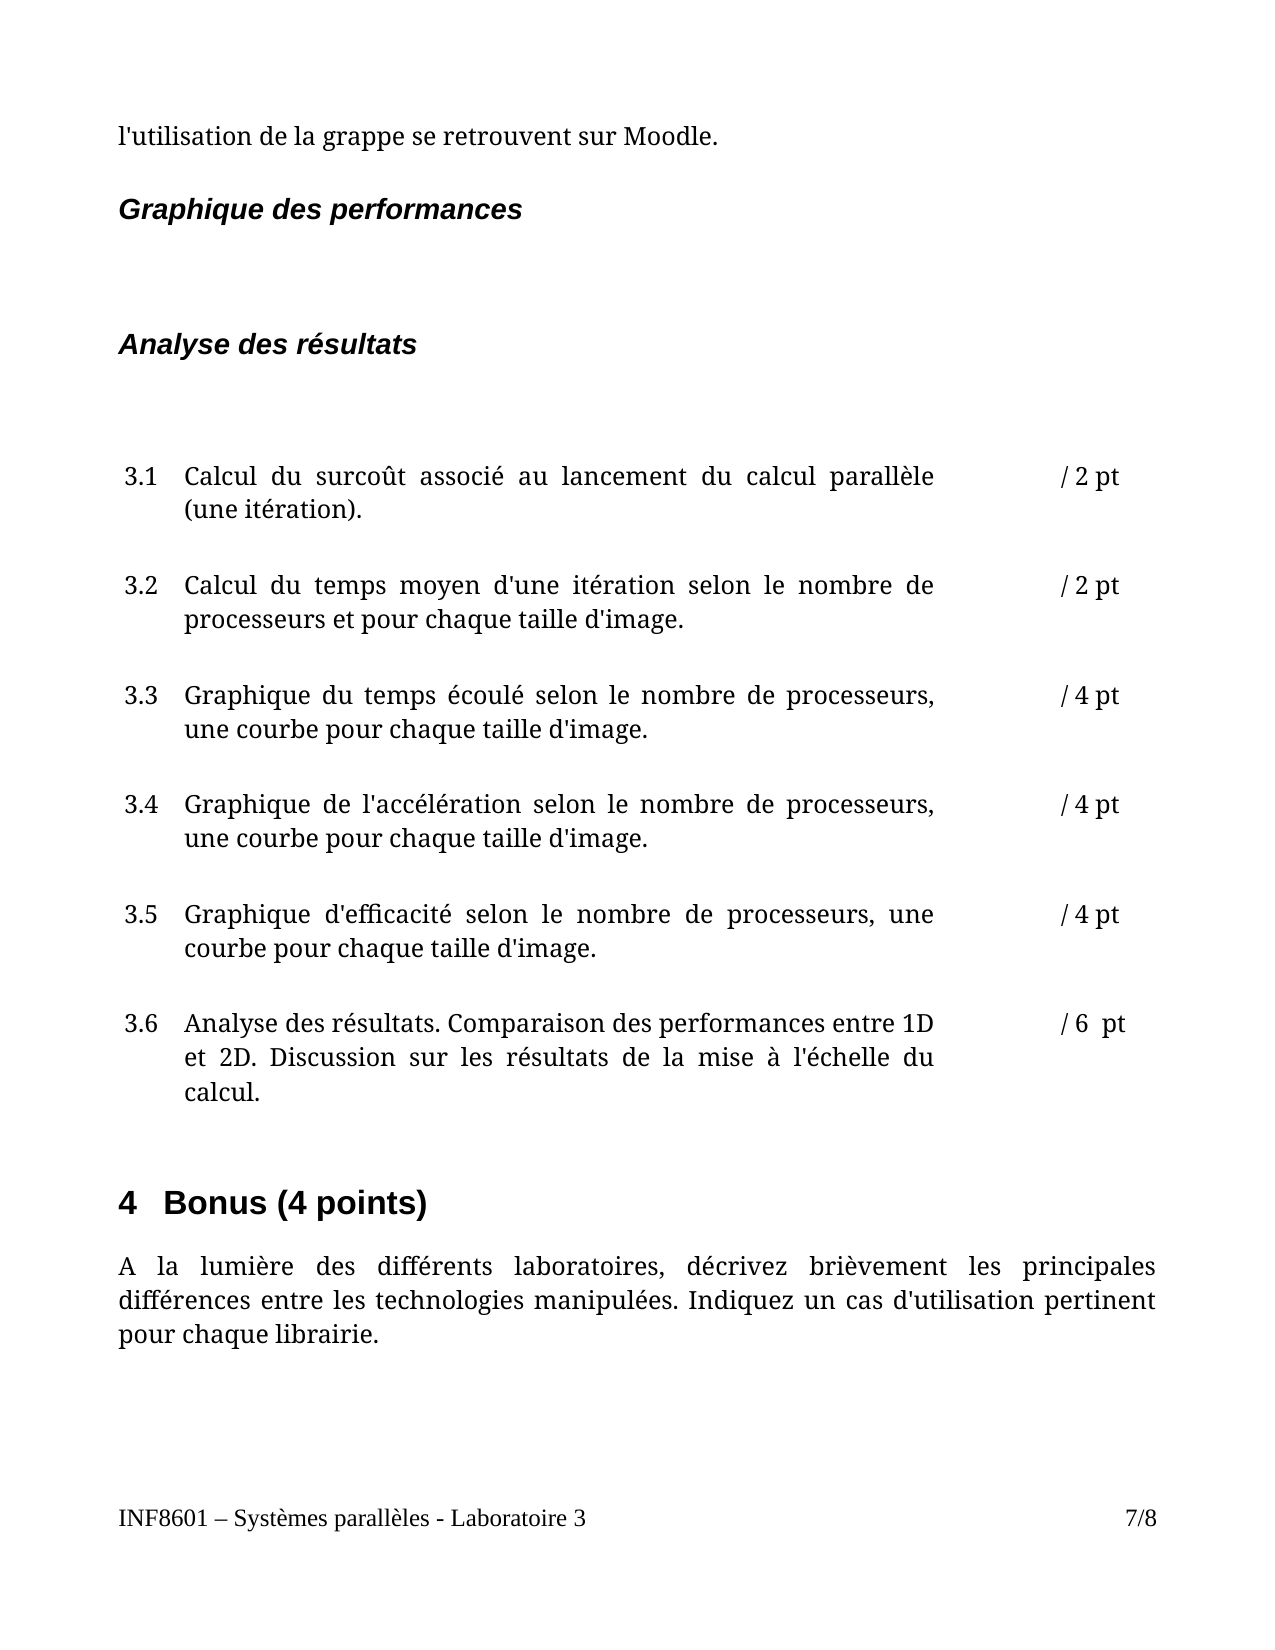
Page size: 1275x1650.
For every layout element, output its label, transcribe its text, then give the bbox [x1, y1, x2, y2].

subtitle Graphique des performances [118, 192, 1157, 226]
table_cell Graphique d'efficacité selon le nombre de processeurs, une courbe pour chaque taille d'image. [118, 876, 941, 985]
table_cell Calcul du temps moyen d'une itération selon le nombre de processeurs et pour chaque taille d'image. [118, 547, 941, 657]
table_cell / 4 pt [1049, 876, 1157, 985]
table_cell / 2 pt [1049, 547, 1157, 657]
subtitle Analyse des résultats [118, 327, 1157, 361]
table_cell / 4 pt [1049, 657, 1157, 766]
table_cell / 6 pt [1049, 985, 1157, 1129]
table_cell Graphique de l'accélération selon le nombre de processeurs, une courbe pour chaque taille d'image. [118, 766, 941, 876]
text A la lumière des différents laboratoires, décrivez brièvement les principales différences entre les technologies manipulées. Indiquez un cas d'utilisation pertinent pour chaque librairie. [118, 1249, 1157, 1351]
table_cell [941, 547, 1049, 657]
table_cell [941, 657, 1049, 766]
table_cell Graphique du temps écoulé selon le nombre de processeurs, une courbe pour chaque taille d'image. [118, 657, 941, 766]
table_cell [941, 766, 1049, 876]
table_cell / 4 pt [1049, 766, 1157, 876]
table_header / 2 pt [1049, 438, 1157, 547]
text l'utilisation de la grappe se retrouvent sur Moodle. [118, 118, 1157, 152]
table_cell Analyse des résultats. Comparaison des performances entre 1D et 2D. Discussion sur les résultats de la mise à l'échelle du calcul. [118, 985, 941, 1129]
table_header [941, 438, 1049, 547]
table_cell [941, 985, 1049, 1129]
table_cell [941, 876, 1049, 985]
table_header Calcul du surcoût associé au lancement du calcul parallèle (une itération). [118, 438, 941, 547]
subtitle Bonus (4 points) [118, 1183, 1157, 1221]
